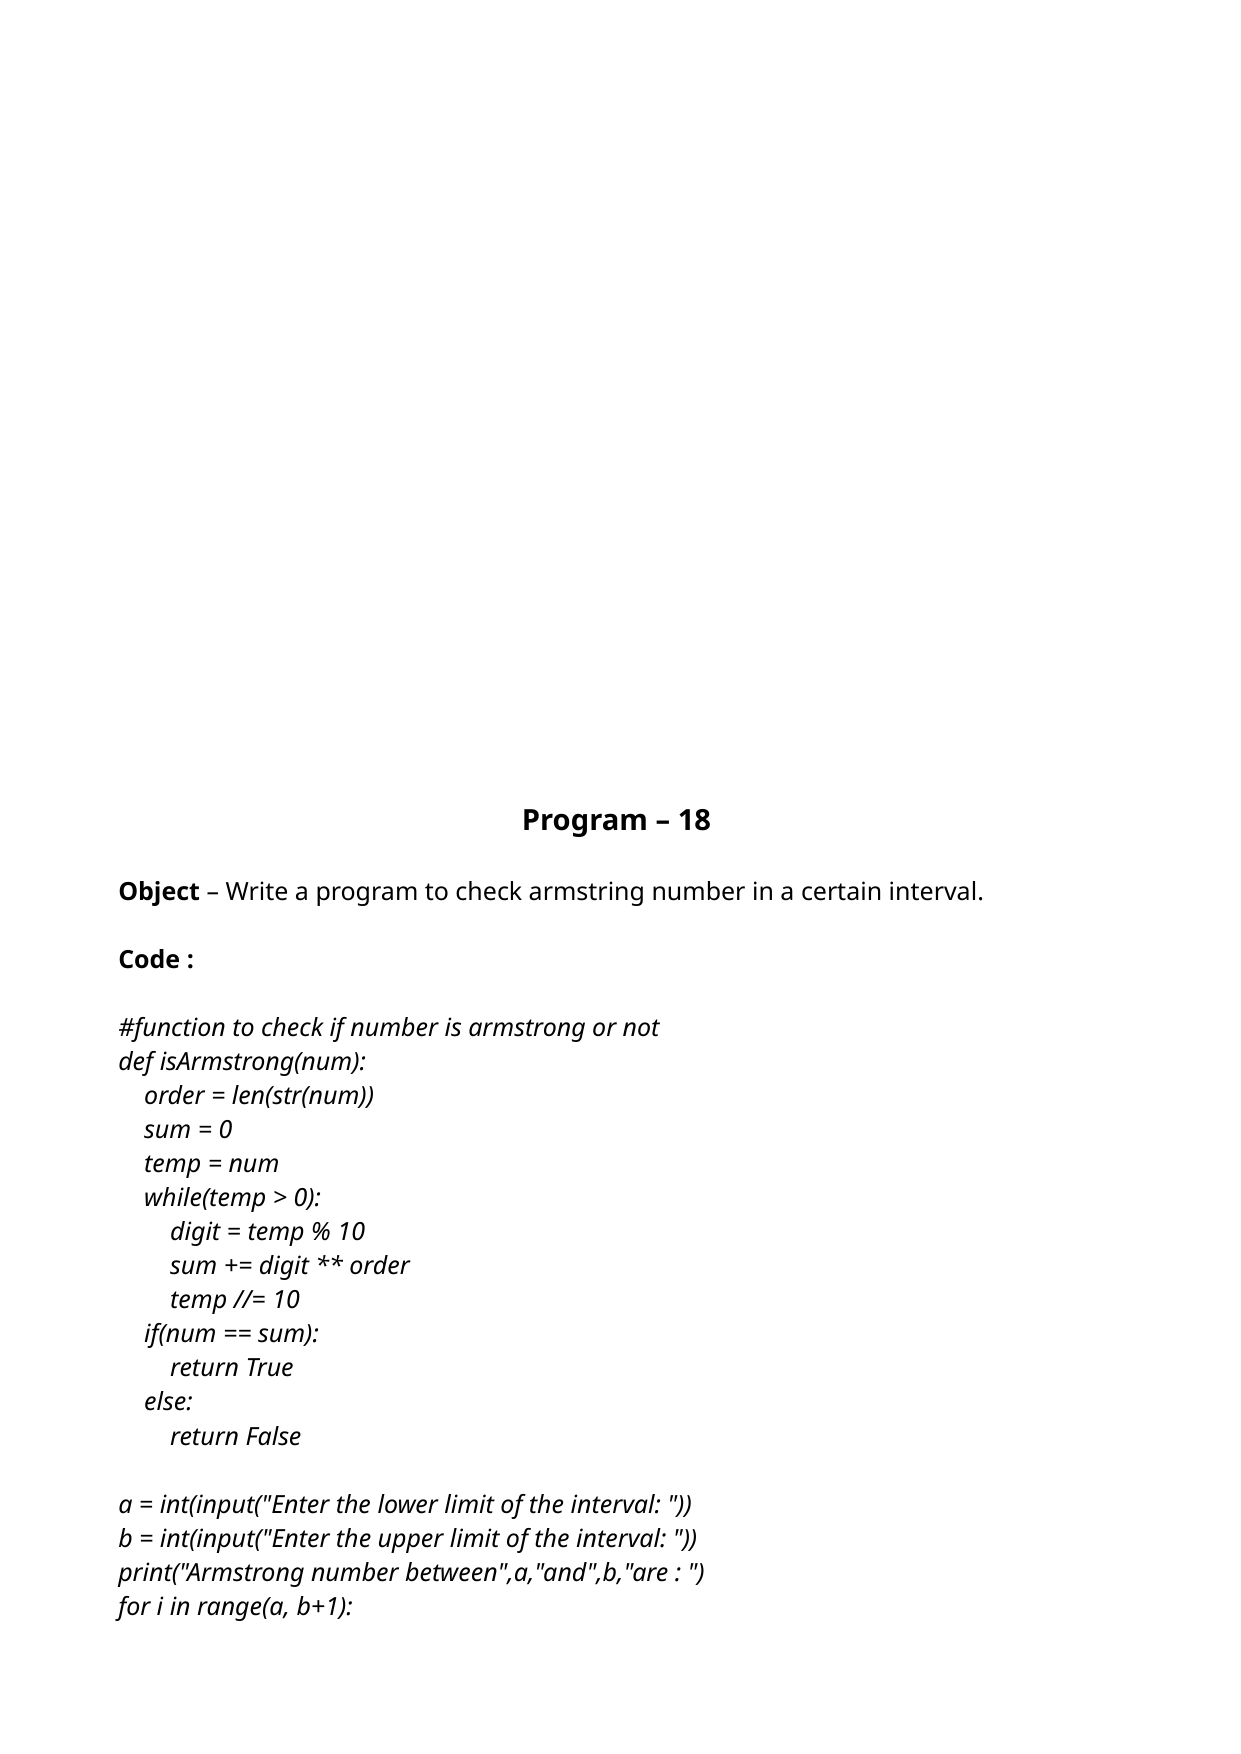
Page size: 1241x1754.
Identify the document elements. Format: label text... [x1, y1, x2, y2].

text #function to check if number is armstrong or not [118, 1009, 1122, 1043]
text def isArmstrong(num): [118, 1043, 1122, 1077]
text b = int(input("Enter the upper limit of the interval: ")) [118, 1520, 1122, 1554]
text Code : [118, 941, 1122, 975]
text return False [118, 1418, 1122, 1452]
text order = len(str(num)) [118, 1077, 1122, 1112]
text temp = num [118, 1146, 1122, 1180]
text Object – Write a program to check armstring number in a certain interval. [118, 873, 1122, 907]
text temp //= 10 [118, 1282, 1122, 1316]
text for i in range(a, b+1): [118, 1588, 1122, 1622]
text print("Armstrong number between",a,"and",b,"are : ") [118, 1554, 1122, 1588]
text while(temp > 0): [118, 1180, 1122, 1214]
text sum = 0 [118, 1112, 1122, 1146]
text return True [118, 1350, 1122, 1384]
text Program – 18 [118, 799, 1122, 839]
text a = int(input("Enter the lower limit of the interval: ")) [118, 1486, 1122, 1520]
text sum += digit ** order [118, 1248, 1122, 1282]
text if(num == sum): [118, 1316, 1122, 1350]
text digit = temp % 10 [118, 1214, 1122, 1248]
text else: [118, 1384, 1122, 1418]
